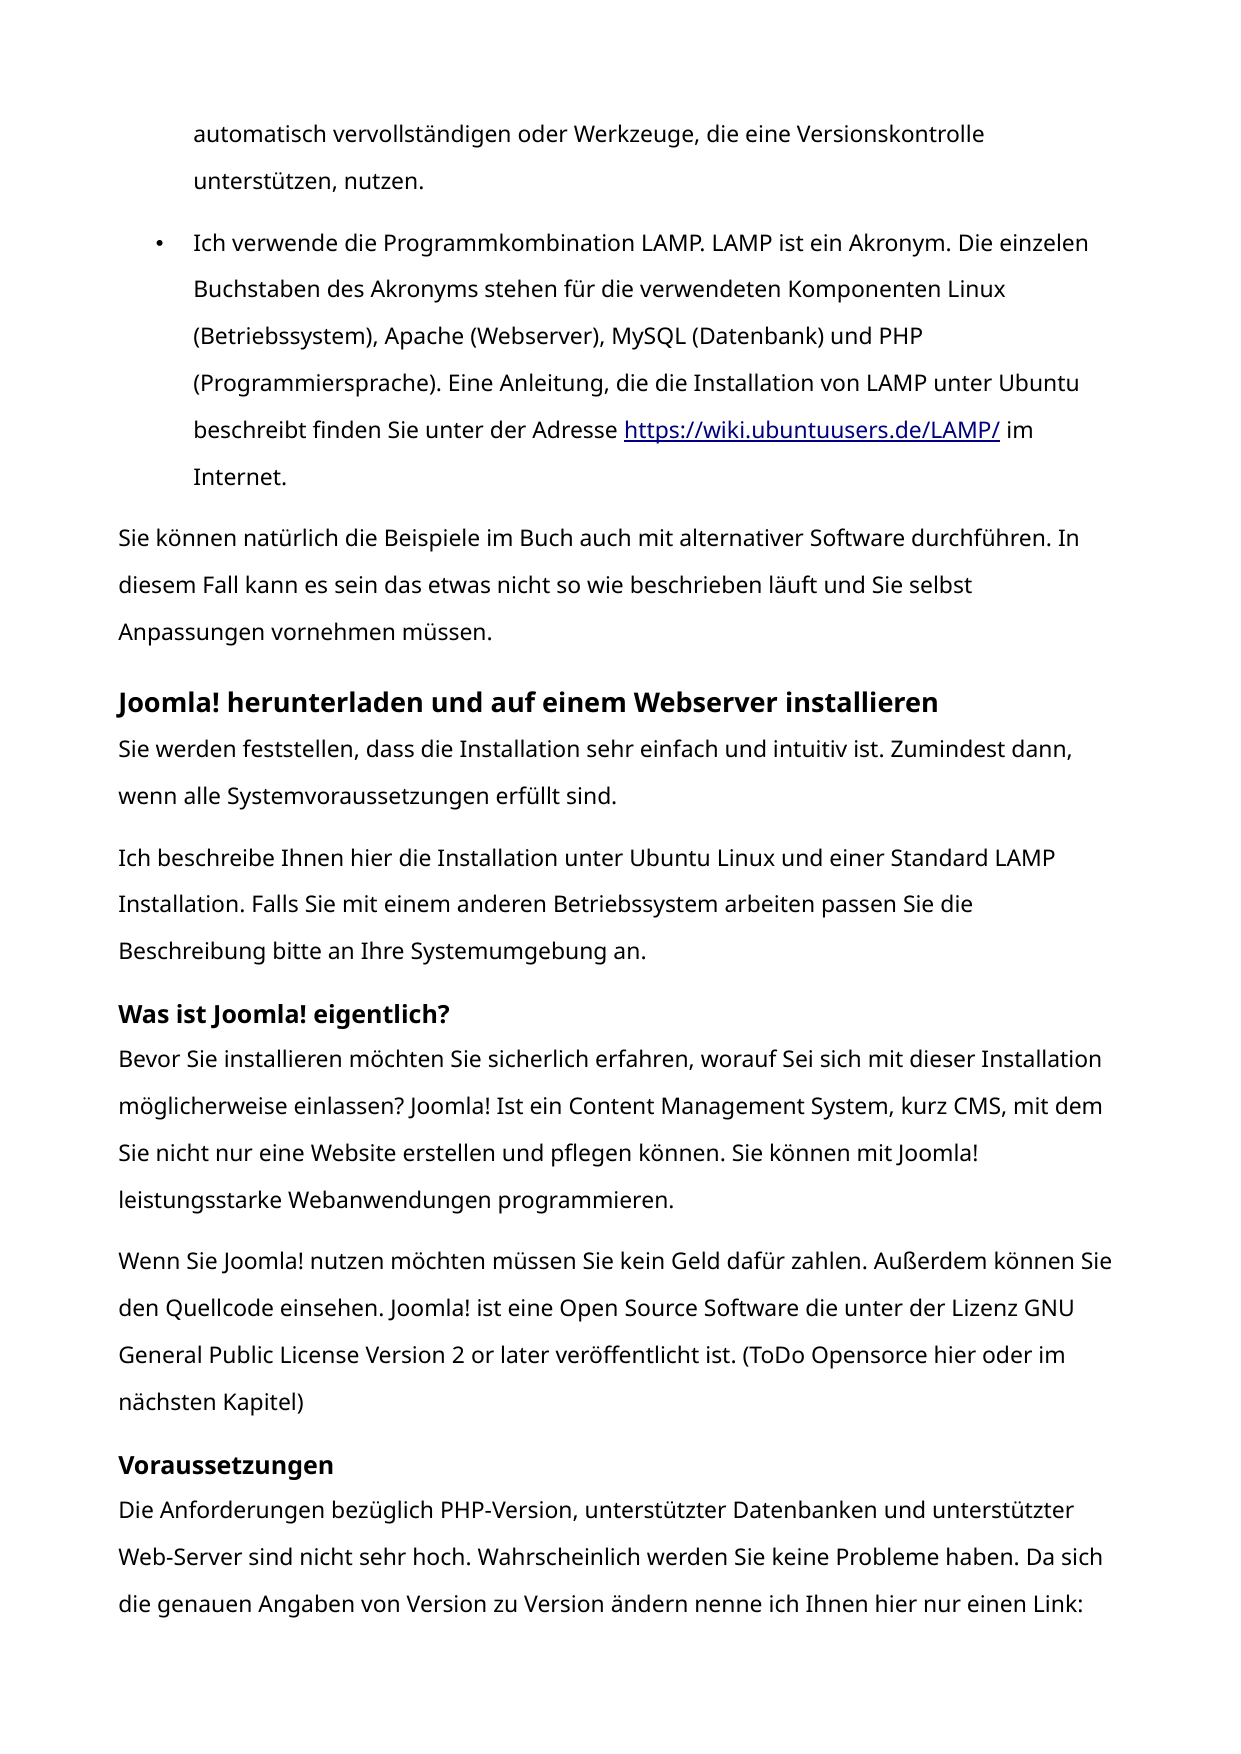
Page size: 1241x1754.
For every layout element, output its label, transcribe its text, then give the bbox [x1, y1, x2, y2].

list automatisch vervollständigen oder Werkzeuge, die eine Versionskontrolle unterstützen, nutzen. [156, 118, 1122, 196]
subtitle Joomla! herunterladen und auf einem Webserver installieren [118, 684, 1122, 721]
text Bevor Sie installieren möchten Sie sicherlich erfahren, worauf Sei sich mit dieser Installation möglicherweise einlassen? Joomla! Ist ein Content Management System, kurz CMS, mit dem Sie nicht nur eine Website erstellen und pflegen können. Sie können mit Joomla! leistungsstarke Webanwendungen programmieren. [118, 1043, 1122, 1215]
subtitle Was ist Joomla! eigentlich? [118, 997, 1122, 1031]
text Ich beschreibe Ihnen hier die Installation unter Ubuntu Linux und einer Standard LAMP Installation. Falls Sie mit einem anderen Betriebssystem arbeiten passen Sie die Beschreibung bitte an Ihre Systemumgebung an. [118, 841, 1122, 966]
subtitle Voraussetzungen [118, 1447, 1122, 1481]
list Ich verwende die Programmkombination LAMP. LAMP ist ein Akronym. Die einzelen Buchstaben des Akronyms stehen für die verwendeten Komponenten Linux (Betriebssystem), Apache (Webserver), MySQL (Datenbank) und PHP (Programmiersprache). Eine Anleitung, die die Installation von LAMP unter Ubuntu beschreibt finden Sie unter der Adresse https://wiki.ubuntuusers.de/LAMP/ im Internet. [156, 226, 1122, 492]
text Wenn Sie Joomla! nutzen möchten müssen Sie kein Geld dafür zahlen. Außerdem können Sie den Quellcode einsehen. Joomla! ist eine Open Source Software die unter der Lizenz GNU General Public License Version 2 or later veröffentlicht ist. (ToDo Opensorce hier oder im nächsten Kapitel) [118, 1245, 1122, 1417]
text Sie werden feststellen, dass die Installation sehr einfach und intuitiv ist. Zumindest dann, wenn alle Systemvoraussetzungen erfüllt sind. [118, 733, 1122, 811]
text Sie können natürlich die Beispiele im Buch auch mit alternativer Software durchführen. In diesem Fall kann es sein das etwas nicht so wie beschrieben läuft und Sie selbst Anpassungen vornehmen müssen. [118, 522, 1122, 647]
text Die Anforderungen bezüglich PHP-Version, unterstützter Datenbanken und unterstützter Web-Server sind nicht sehr hoch. Wahrscheinlich werden Sie keine Probleme haben. Da sich die genauen Angaben von Version zu Version ändern nenne ich Ihnen hier nur einen Link: [118, 1494, 1122, 1619]
